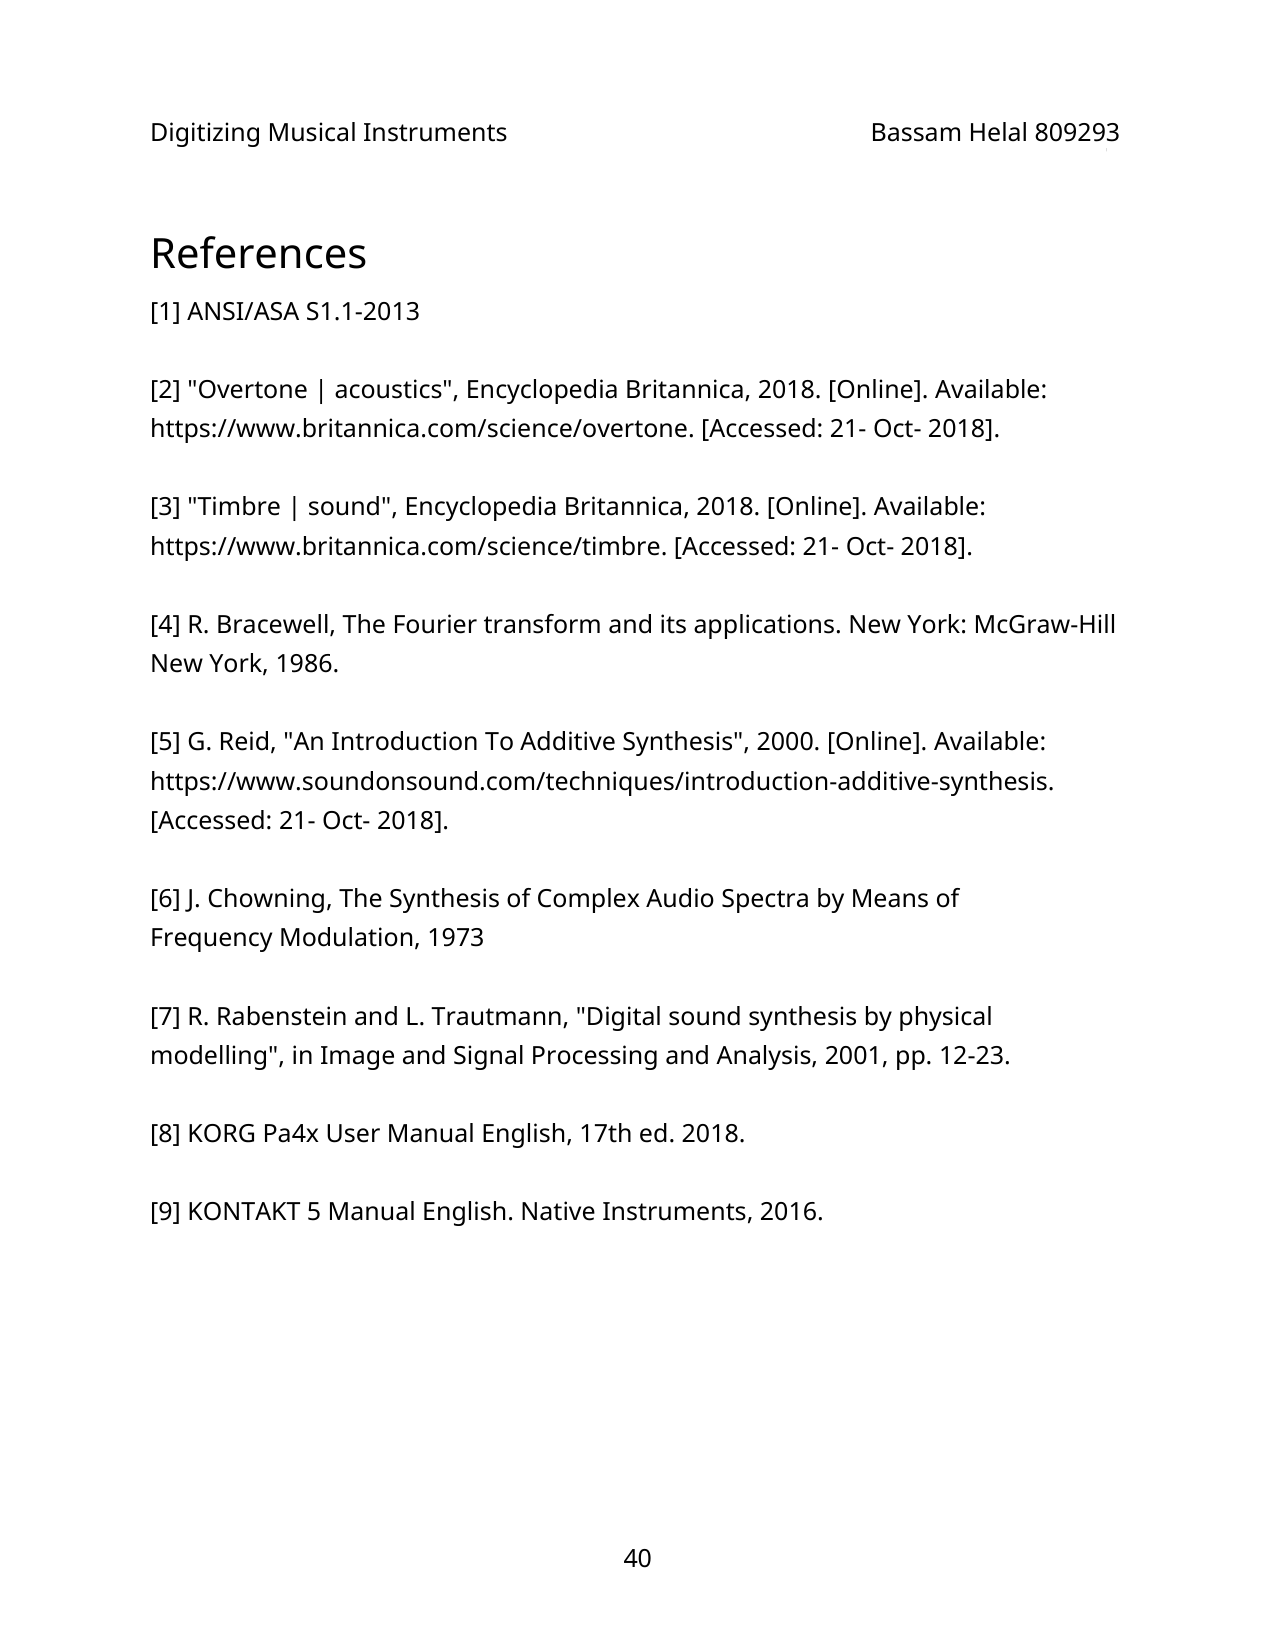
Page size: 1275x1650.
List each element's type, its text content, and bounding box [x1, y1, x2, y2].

text [6] J. Chowning, The Synthesis of Complex Audio Spectra by Means of [150, 881, 1125, 915]
text [4] R. Bracewell, The Fourier transform and its applications. New York: McGraw-Hill New York, 1986. [150, 607, 1125, 680]
text [7] R. Rabenstein and L. Trautmann, "Digital sound synthesis by physical modelling", in Image and Signal Processing and Analysis, 2001, pp. 12-23. [150, 998, 1125, 1071]
text [3] "Timbre | sound", Encyclopedia Britannica, 2018. [Online]. Available: https://www.britannica.com/science/timbre. [Accessed: 21- Oct- 2018]. [150, 489, 1125, 562]
text [5] G. Reid, "An Introduction To Additive Synthesis", 2000. [Online]. Available: https://www.soundonsound.com/techniques/introduction-additive-synthesis. [Accessed: 21- Oct- 2018]. [150, 724, 1125, 836]
text [8] KORG Pa4x User Manual English, 17th ed. 2018. [150, 1116, 1125, 1150]
text [1] ANSI/ASA S1.1-2013 [150, 293, 1125, 327]
text [9] KONTAKT 5 Manual English. Native Instruments, 2016. [150, 1194, 1125, 1228]
subtitle References [150, 224, 1125, 281]
text Frequency Modulation, 1973 [150, 920, 1125, 954]
text [2] "Overtone | acoustics", Encyclopedia Britannica, 2018. [Online]. Available: https://www.britannica.com/science/overtone. [Accessed: 21- Oct- 2018]. [150, 372, 1125, 445]
